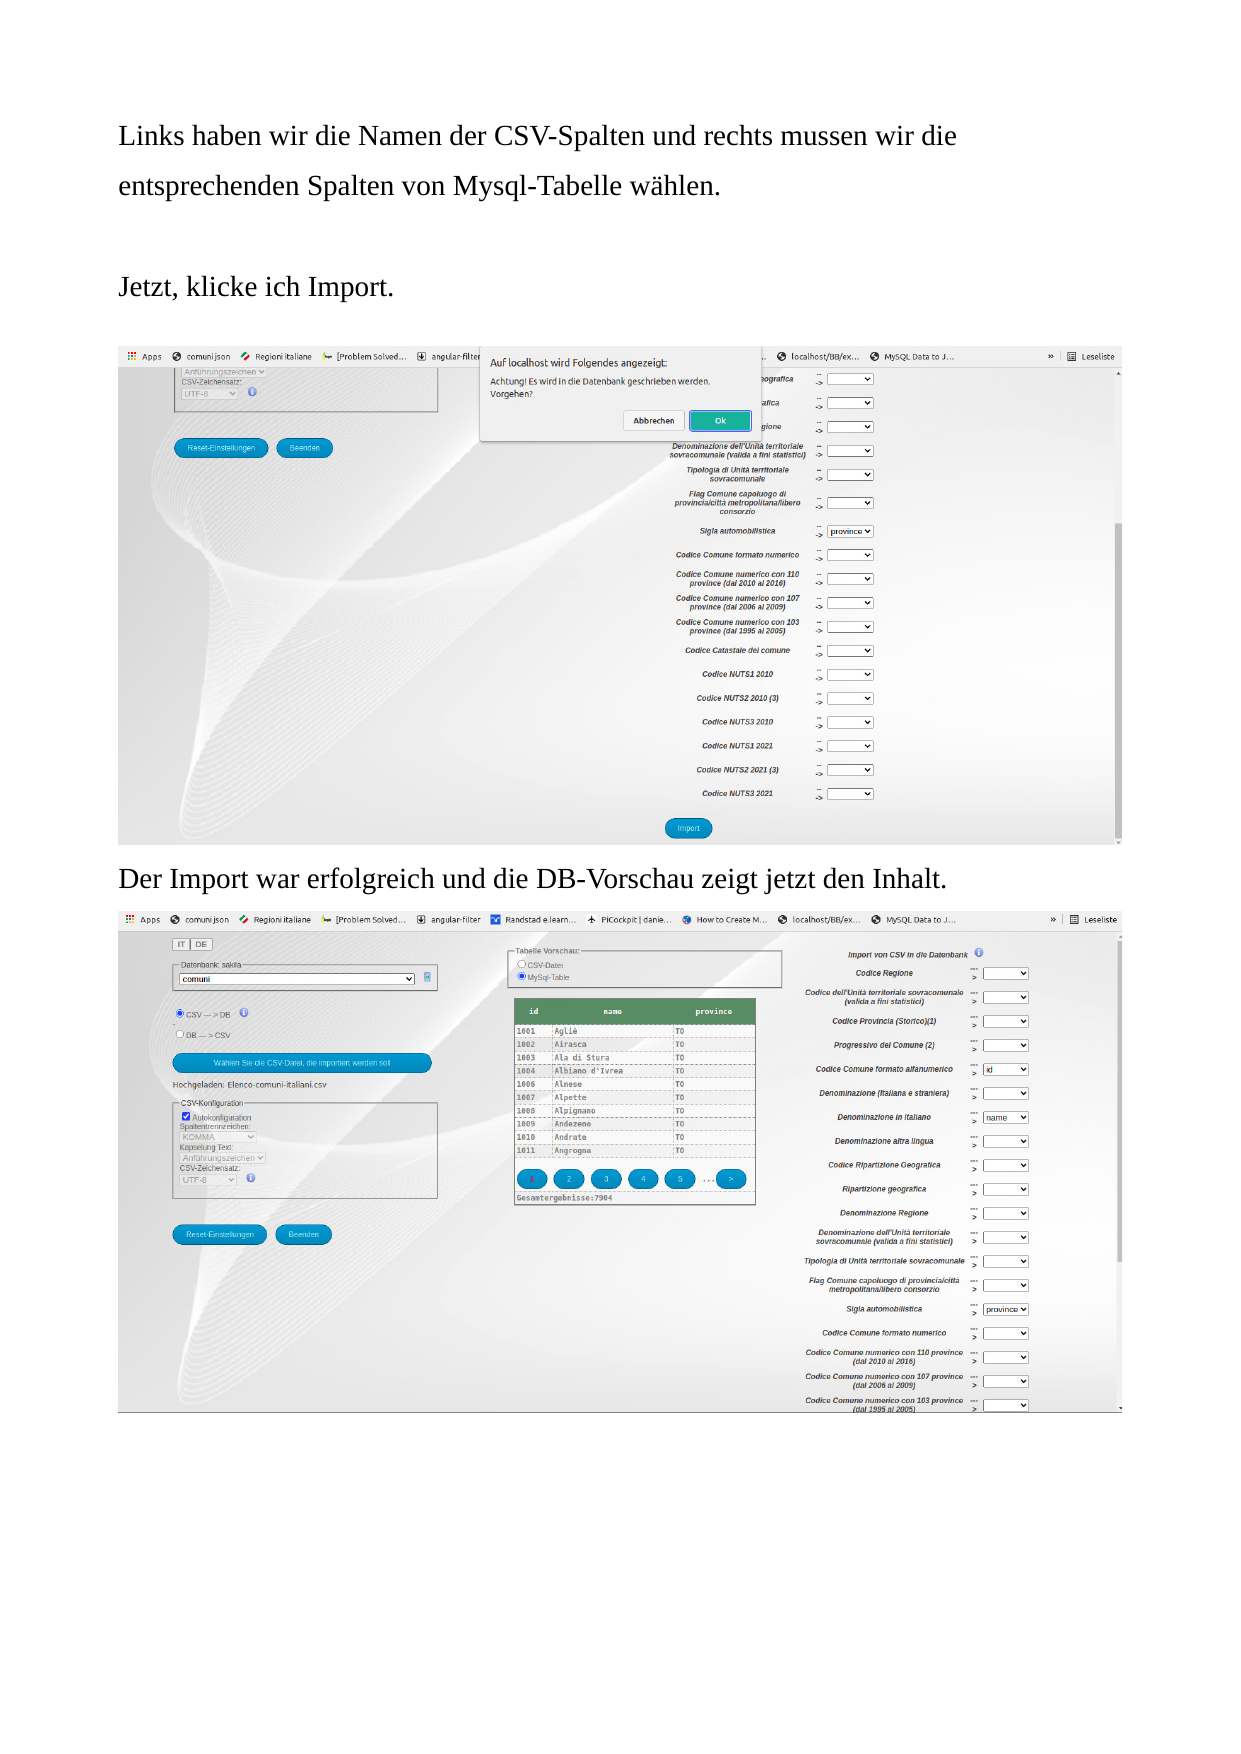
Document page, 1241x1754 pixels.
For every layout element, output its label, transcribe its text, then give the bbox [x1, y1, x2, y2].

text Der Import war erfolgreich und die DB-Vorschau zeigt jetzt den Inhalt. [118, 845, 1122, 895]
text Links haben wir die Namen der CSV-Spalten und rechts mussen wir die entsprechenden Spalten von Mysql-Tabelle wählen. [118, 118, 1122, 202]
text Jetzt, klicke ich Import. [118, 269, 1122, 303]
picture [118, 346, 1123, 845]
picture [118, 911, 1123, 1413]
text [118, 319, 1122, 346]
